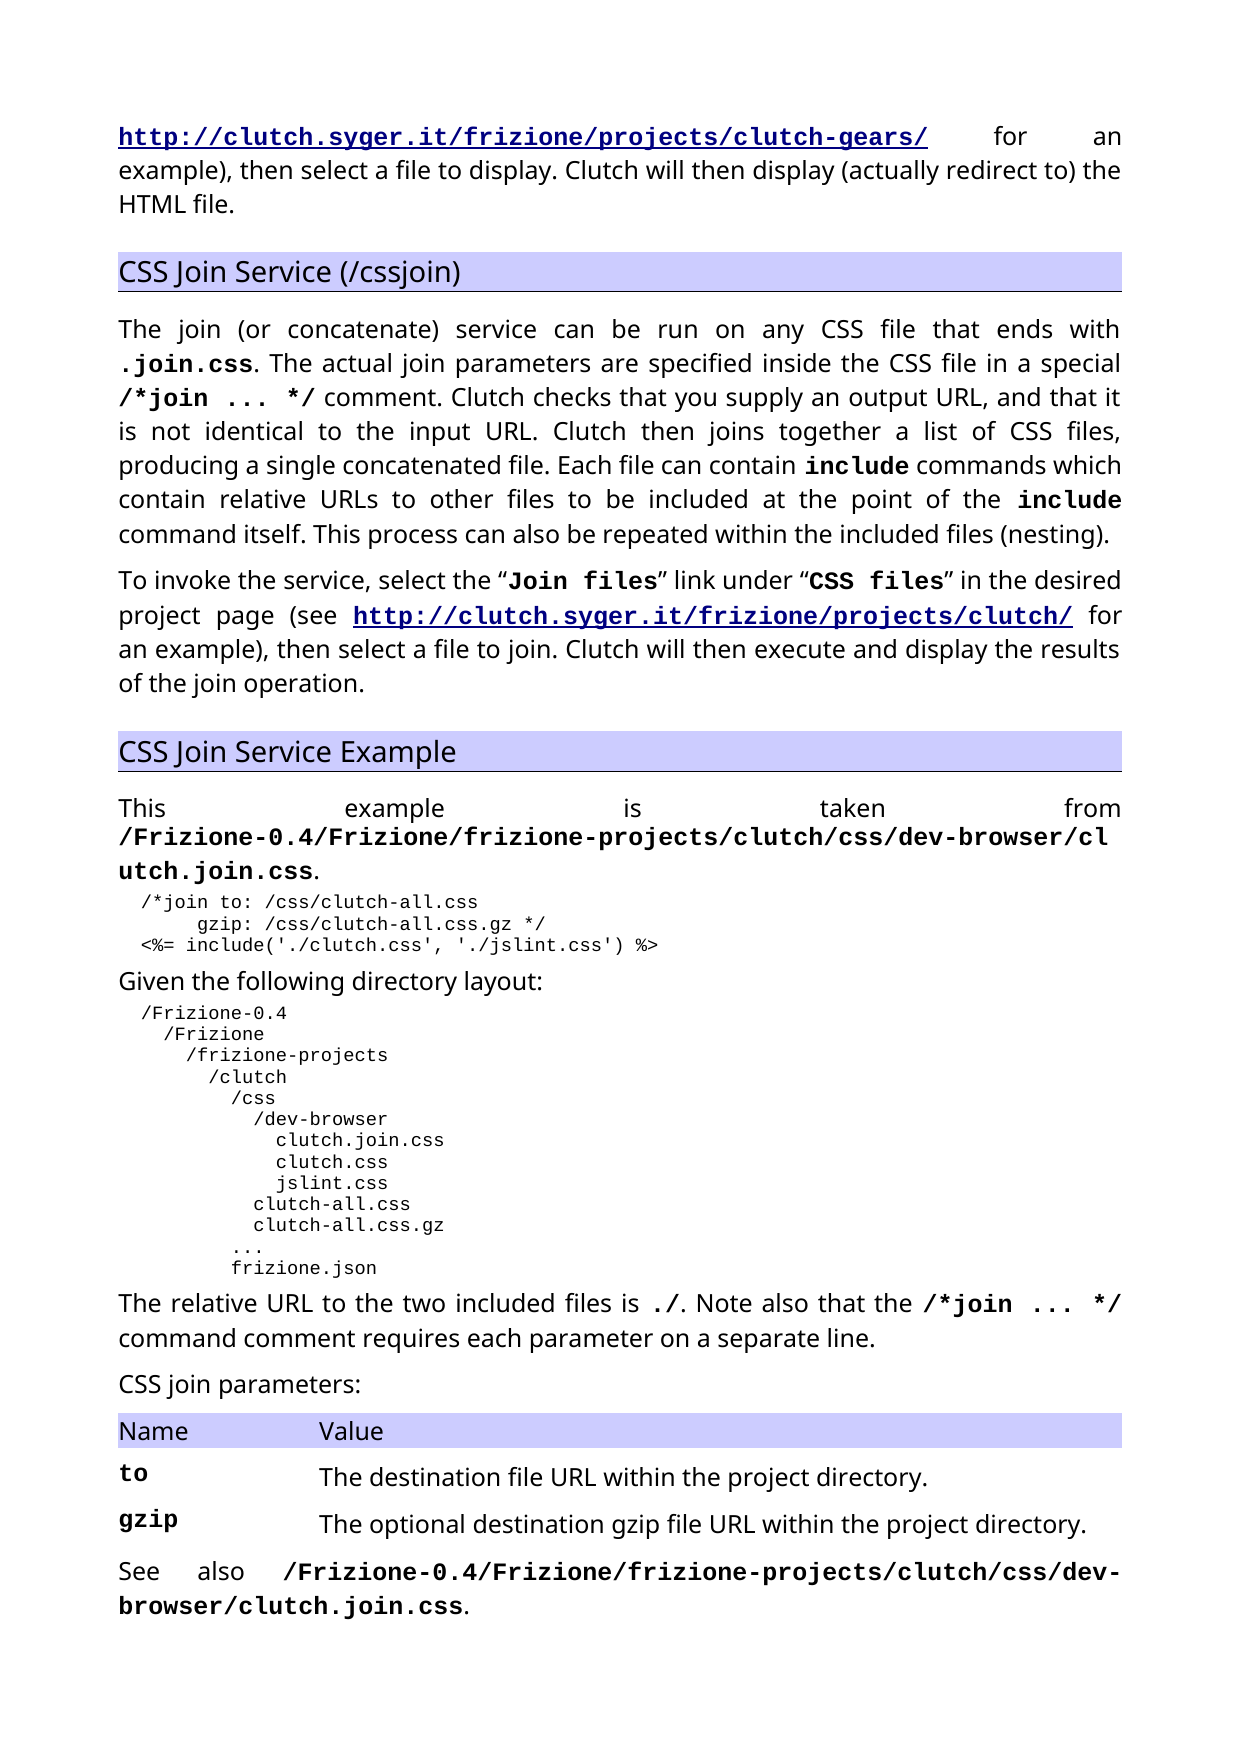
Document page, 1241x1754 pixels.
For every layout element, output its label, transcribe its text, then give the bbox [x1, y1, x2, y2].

text Given the following directory layout: [118, 963, 1122, 997]
text To invoke the service, select the “Join files” link under “CSS files” in the desired project page (see http://clutch.syger.it/frizione/projects/clutch/ for an example), then select a file to join. Clutch will then execute and display the results of the join operation. [118, 563, 1122, 700]
text /*join to: /css/clutch-all.css gzip: /css/clutch-all.css.gz */ <%= include('./clutch.css', './jslint.css') %> [118, 893, 1122, 957]
text This example is taken from /Frizione-0.4/Frizione/frizione-projects/clutch/css/dev-browser/clutch.join.css. [118, 790, 1122, 887]
text /Frizione-0.4 /Frizione /frizione-projects /clutch /css /dev-browser clutch.join.css clutch.css jslint.css clutch-all.css clutch-all.css.gz ... frizione.json [118, 1004, 1122, 1280]
table_cell to [118, 1454, 319, 1500]
table_cell gzip [118, 1500, 319, 1547]
text The relative URL to the two included files is ./. Note also that the /*join ... */ command comment requires each parameter on a separate line. [118, 1286, 1122, 1354]
subtitle CSS Join Service (/cssjoin) [118, 252, 1122, 291]
table_header Value [319, 1448, 1122, 1454]
table_cell The optional destination gzip file URL within the project directory. [319, 1500, 1122, 1547]
subtitle CSS Join Service Example [118, 731, 1122, 771]
table_cell The destination file URL within the project directory. [319, 1454, 1122, 1500]
text CSS join parameters: [118, 1367, 1122, 1401]
text The join (or concatenate) service can be run on any CSS file that ends with .join.css. The actual join parameters are specified inside the CSS file in a special /*join ... */ comment. Clutch checks that you supply an output URL, and that it is not identical to the input URL. Clutch then joins together a list of CSS files, producing a single concatenated file. Each file can contain include commands which contain relative URLs to other files to be included at the point of the include command itself. This process can also be repeated within the included files (nesting). [118, 311, 1122, 551]
text http://clutch.syger.it/frizione/projects/clutch-gears/ for an example), then select a file to display. Clutch will then display (actually redirect to) the HTML file. [118, 118, 1122, 221]
table_header Name [118, 1407, 319, 1413]
table_header Name [118, 1448, 319, 1454]
table_header Value [319, 1407, 1122, 1413]
text See also /Frizione-0.4/Frizione/frizione-projects/clutch/css/dev-browser/clutch.join.css. [118, 1553, 1122, 1622]
